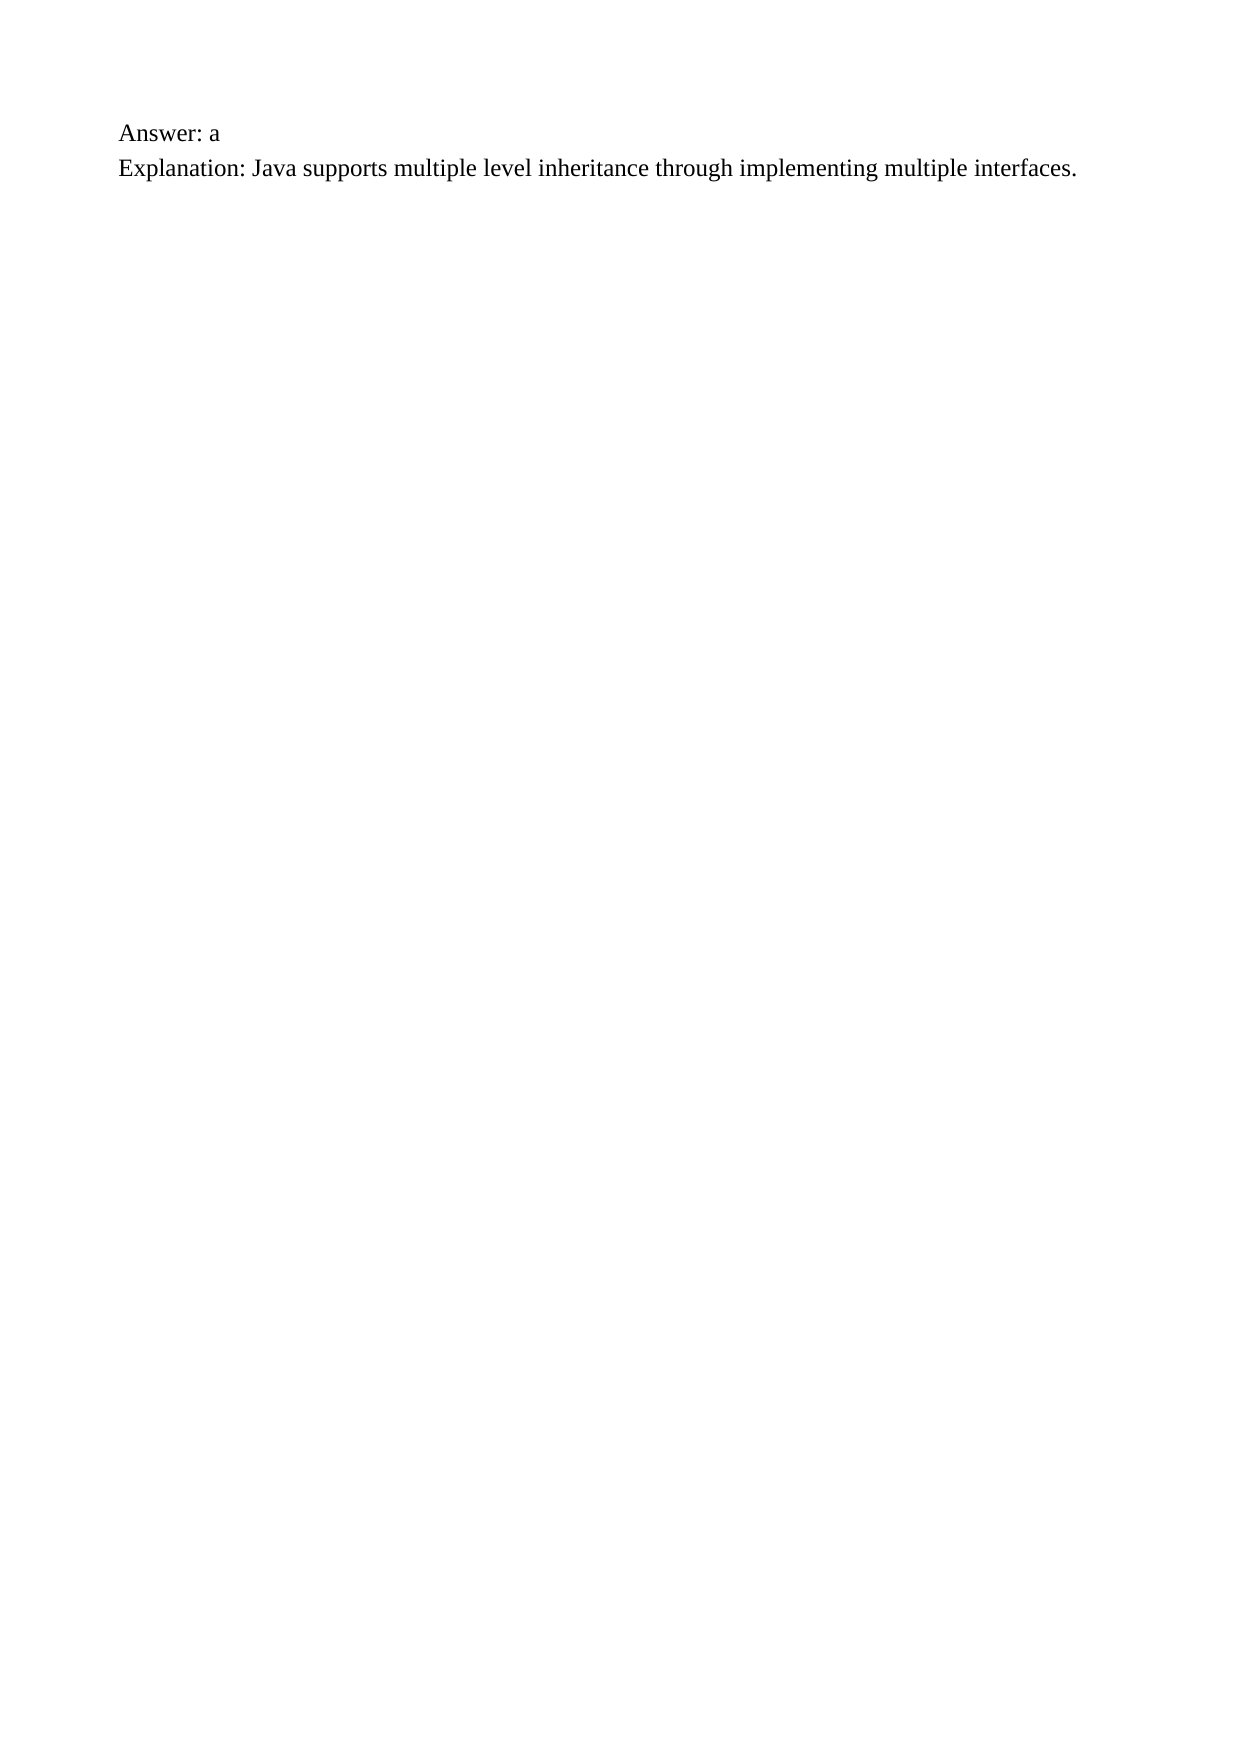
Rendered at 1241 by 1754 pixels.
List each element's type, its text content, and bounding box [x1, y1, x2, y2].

text Answer: a Explanation: Java supports multiple level inheritance through implementing multiple interfaces. [118, 118, 1122, 181]
